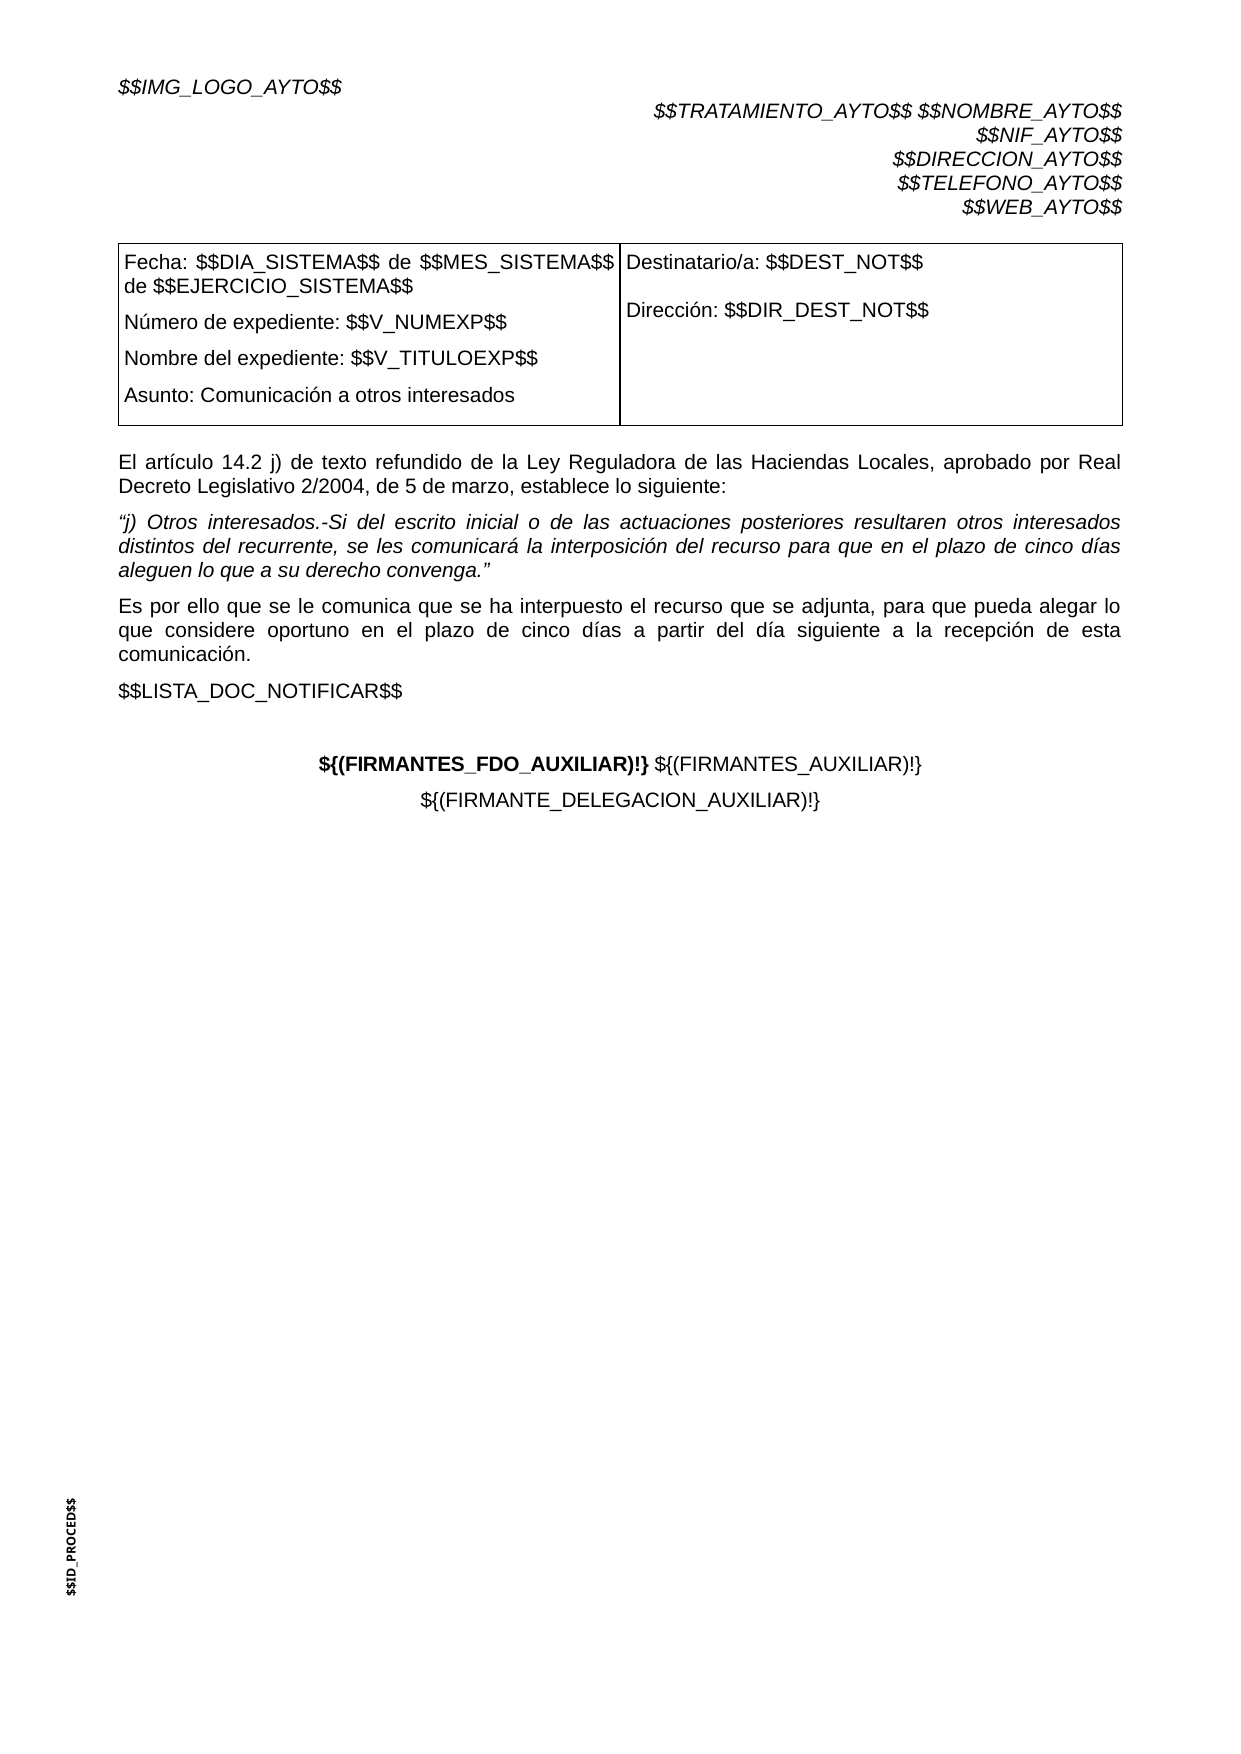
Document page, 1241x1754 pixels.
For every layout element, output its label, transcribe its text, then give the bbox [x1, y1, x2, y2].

table_header Fecha: $$DIA_SISTEMA$$ de $$MES_SISTEMA$$ de $$EJERCICIO_SISTEMA$$ Número de expediente: $$V_NUMEXP$$ Nombre del expediente: $$V_TITULOEXP$$ Asunto: Comunicación a otros interesados [119, 244, 619, 424]
text Es por ello que se le comunica que se ha interpuesto el recurso que se adjunta, para que pueda alegar lo que considere oportuno en el plazo de cinco días a partir del día siguiente a la recepción de esta comunicación. [118, 594, 1122, 666]
text $$LISTA_DOC_NOTIFICAR$$ [118, 679, 1122, 703]
text [#if FIRMANTES!?length > 1] [#assign FIRMANTES_FDO_AUXILIAR="Fdo:"] [#assign FIRMANTES_AUXILIAR=FIRMANTES] [#if FIRMANTE_DELEGACION!?length > 1] [#assign FIRMANTE_DELEGACION_AUXILIAR=FIRMANTE_DELEGACION] [/#if] [/#if]${(FIRMANTES_FDO_AUXILIAR)!} ${(FIRMANTES_AUXILIAR)!} [118, 752, 1122, 776]
text El artículo 14.2 j) de texto refundido de la Ley Reguladora de las Haciendas Locales, aprobado por Real Decreto Legislativo 2/2004, de 5 de marzo, establece lo siguiente: [118, 449, 1122, 497]
table_header Destinatario/a: $$DEST_NOT$$ Dirección: $$DIR_DEST_NOT$$ [621, 244, 1122, 424]
text ${(FIRMANTE_DELEGACION_AUXILIAR)!} [118, 788, 1122, 812]
text “j) Otros interesados.-Si del escrito inicial o de las actuaciones posteriores resultaren otros interesados distintos del recurrente, se les comunicará la interposición del recurso para que en el plazo de cinco días aleguen lo que a su derecho convenga.” [118, 510, 1122, 582]
